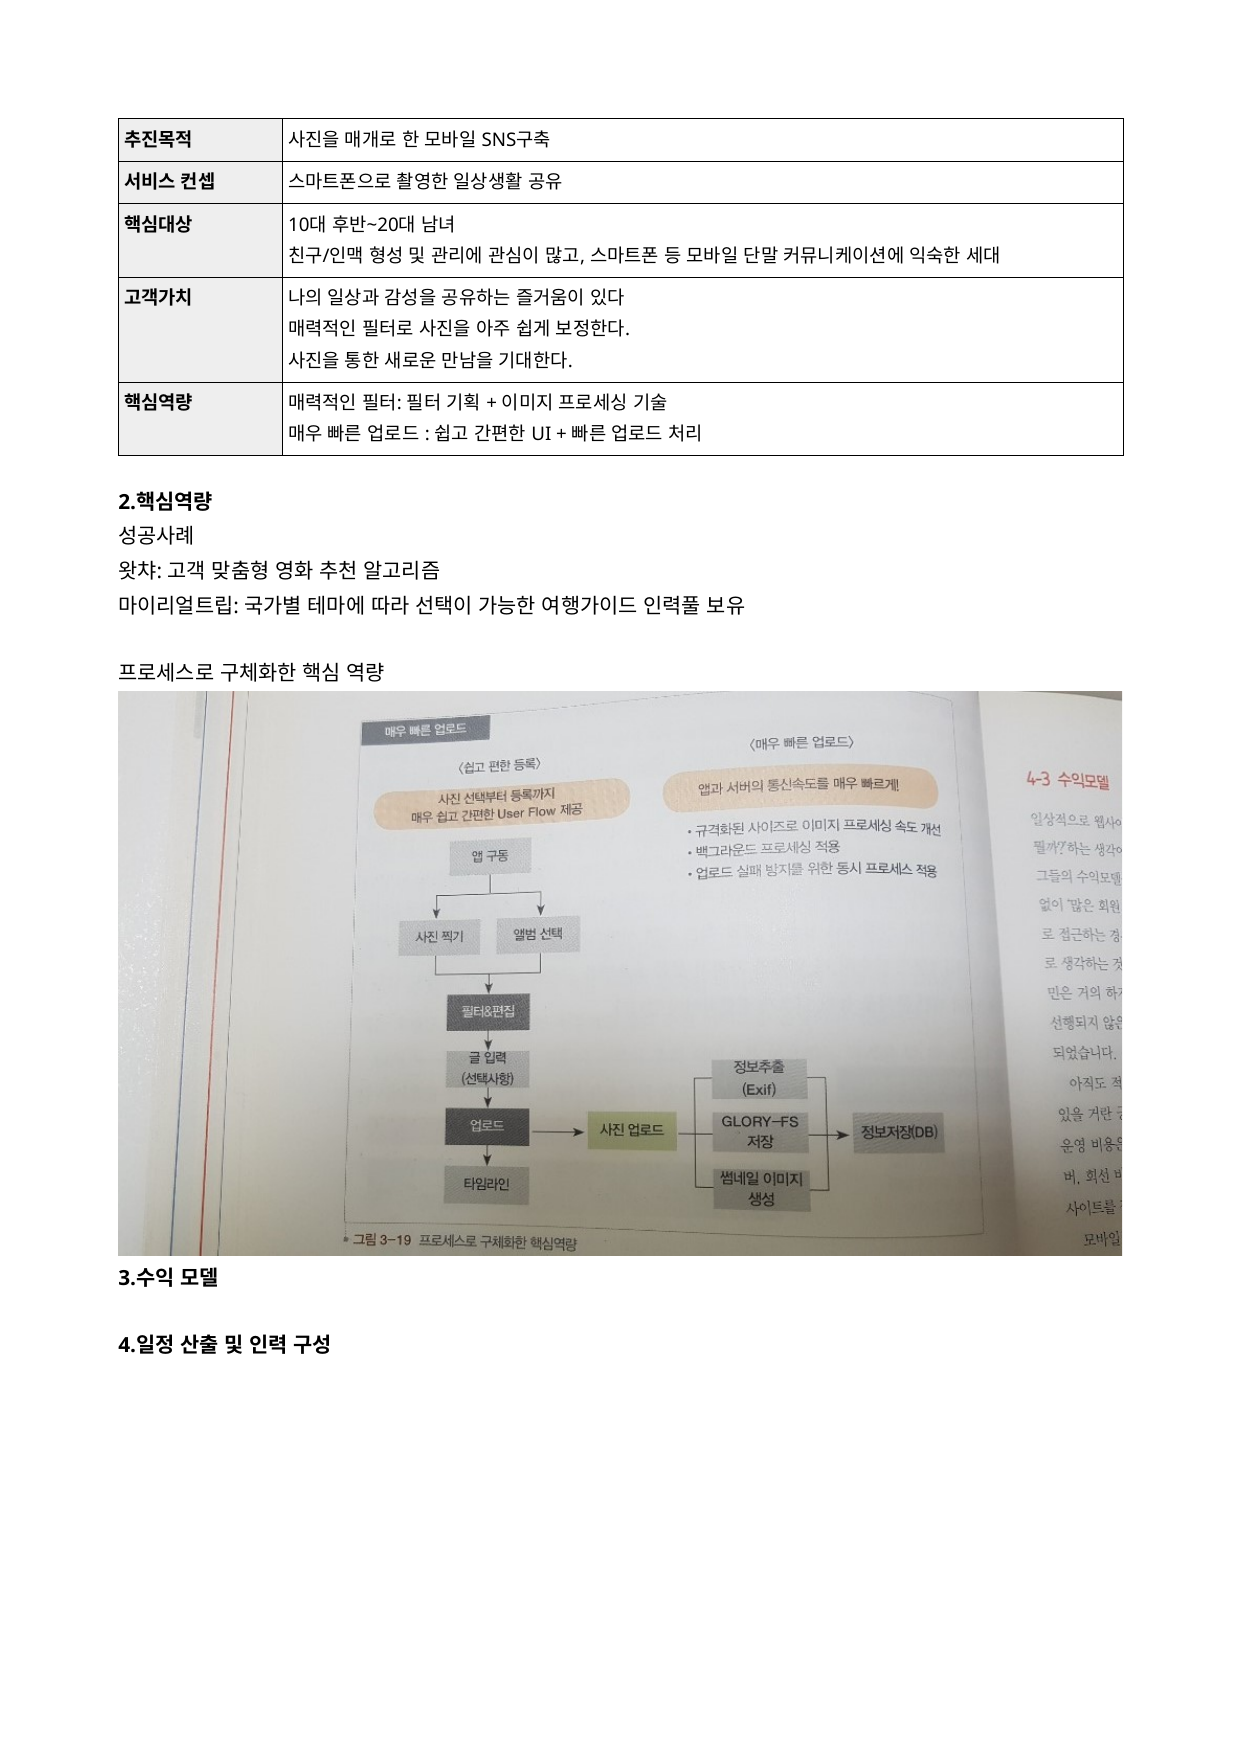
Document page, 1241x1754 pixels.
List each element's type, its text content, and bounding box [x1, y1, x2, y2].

table_cell 핵심역량 [119, 383, 282, 455]
text 성공사례 [118, 520, 1122, 550]
text 마이리얼트립: 국가별 테마에 따라 선택이 가능한 여행가이드 인력풀 보유 [118, 589, 1122, 619]
text 3.수익 모델 [118, 1261, 1122, 1291]
table_cell 핵심대상 [119, 204, 282, 277]
text 2.핵심역량 [118, 485, 1122, 515]
table_cell 나의 일상과 감성을 공유하는 즐거움이 있다 매력적인 필터로 사진을 아주 쉽게 보정한다. 사진을 통한 새로운 만남을 기대한다. [283, 278, 1123, 381]
table_cell 고객가치 [119, 278, 282, 381]
table_cell 10대 후반~20대 남녀 친구/인맥 형성 및 관리에 관심이 많고, 스마트폰 등 모바일 단말 커뮤니케이션에 익숙한 세대 [283, 204, 1123, 277]
table_header 사진을 매개로 한 모바일 SNS구축 [283, 119, 1123, 161]
table_cell 스마트폰으로 촬영한 일상생활 공유 [283, 162, 1123, 203]
text 프로세스로 구체화한 핵심 역량 [118, 657, 1122, 687]
text 왓챠: 고객 맞춤형 영화 추천 알고리즘 [118, 554, 1122, 585]
table_cell 서비스 컨셉 [119, 162, 282, 203]
table_cell 매력적인 필터: 필터 기획 + 이미지 프로세싱 기술 매우 빠른 업로드 : 쉽고 간편한 UI + 빠른 업로드 처리 [283, 383, 1123, 455]
text 4.일정 산출 및 인력 구성 [118, 1328, 1122, 1359]
table_header 추진목적 [119, 119, 282, 161]
